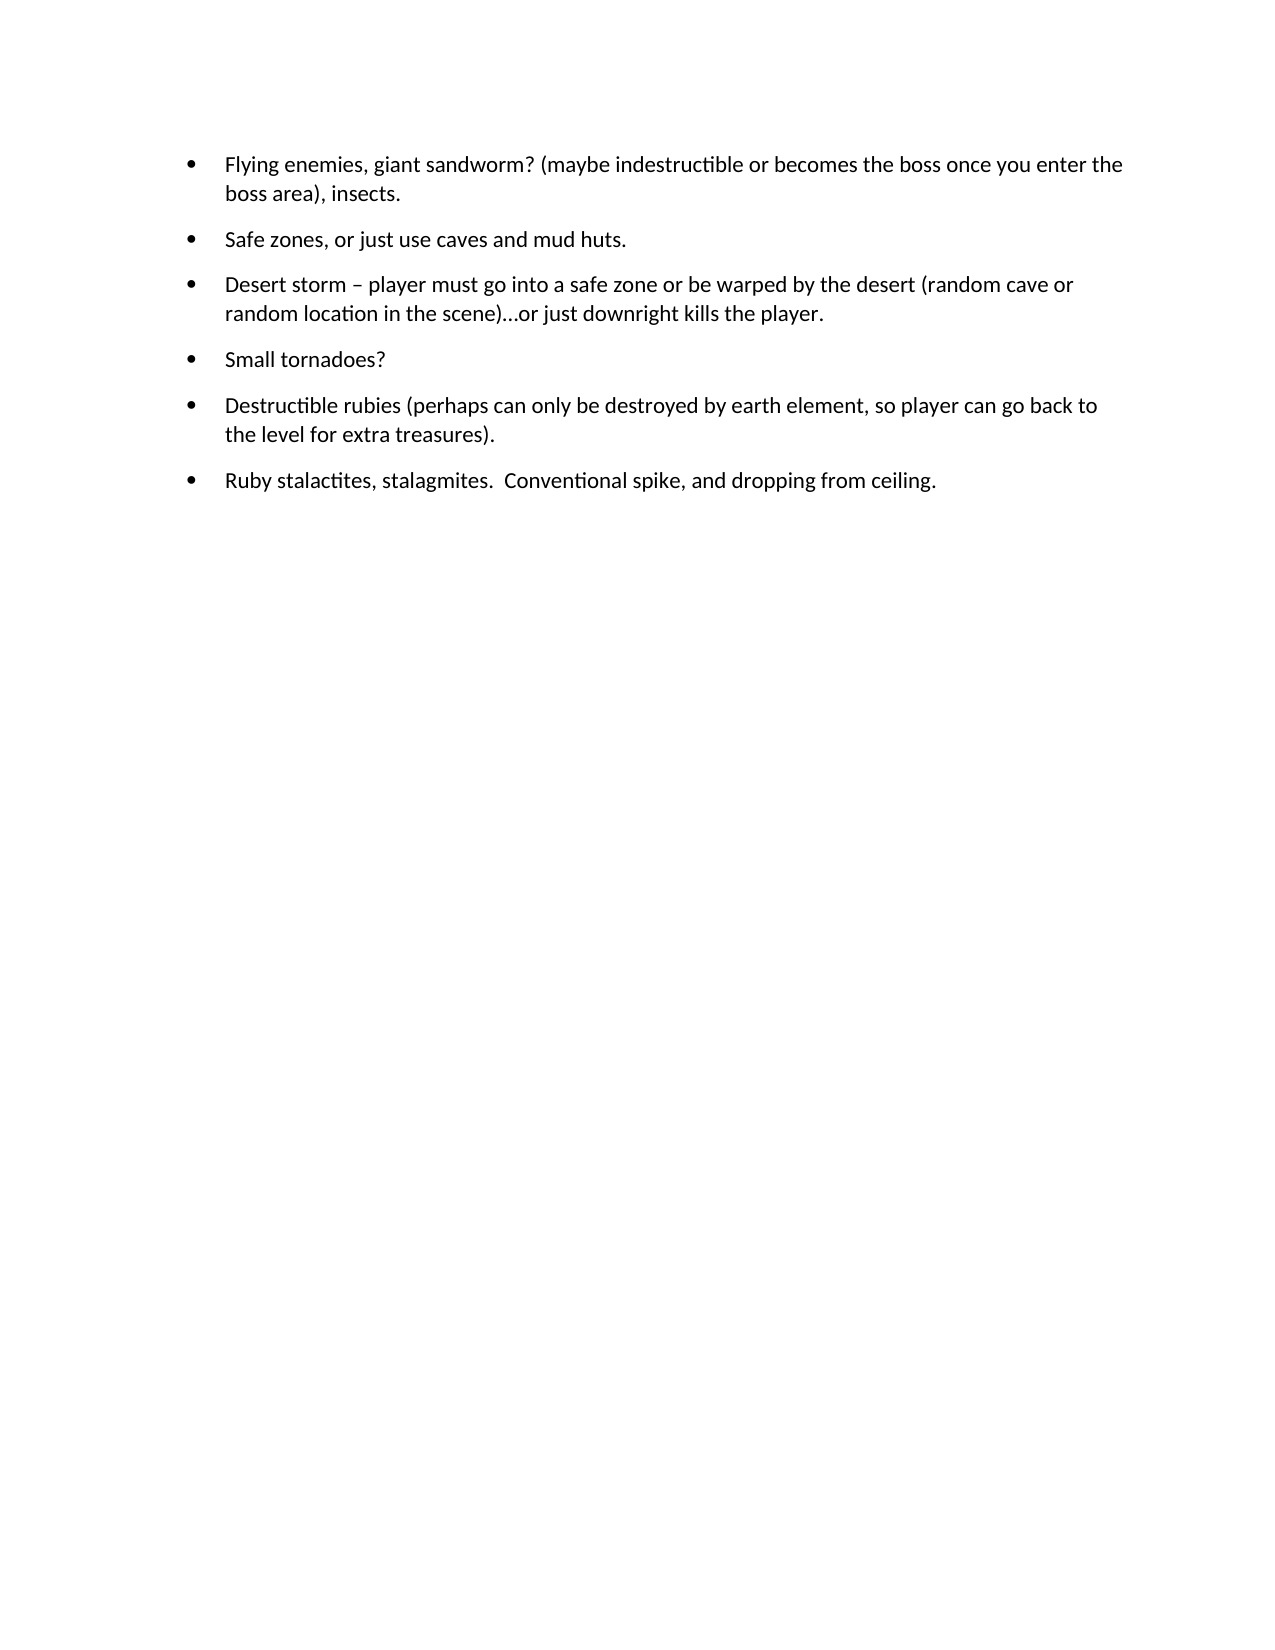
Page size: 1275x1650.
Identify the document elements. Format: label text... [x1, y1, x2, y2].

list Small tornadoes? [187, 345, 1125, 373]
list Flying enemies, giant sandworm? (maybe indestructible or becomes the boss once you enter the boss area), insects. [187, 150, 1125, 207]
list Desert storm – player must go into a safe zone or be warped by the desert (random cave or random location in the scene)…or just downright kills the player. [187, 271, 1125, 328]
list Safe zones, or just use caves and mud huts. [187, 225, 1125, 253]
list Destructible rubies (perhaps can only be destroyed by earth element, so player can go back to the level for extra treasures). [187, 391, 1125, 448]
list Ruby stalactites, stalagmites. Conventional spike, and dropping from ceiling. [187, 466, 1125, 494]
